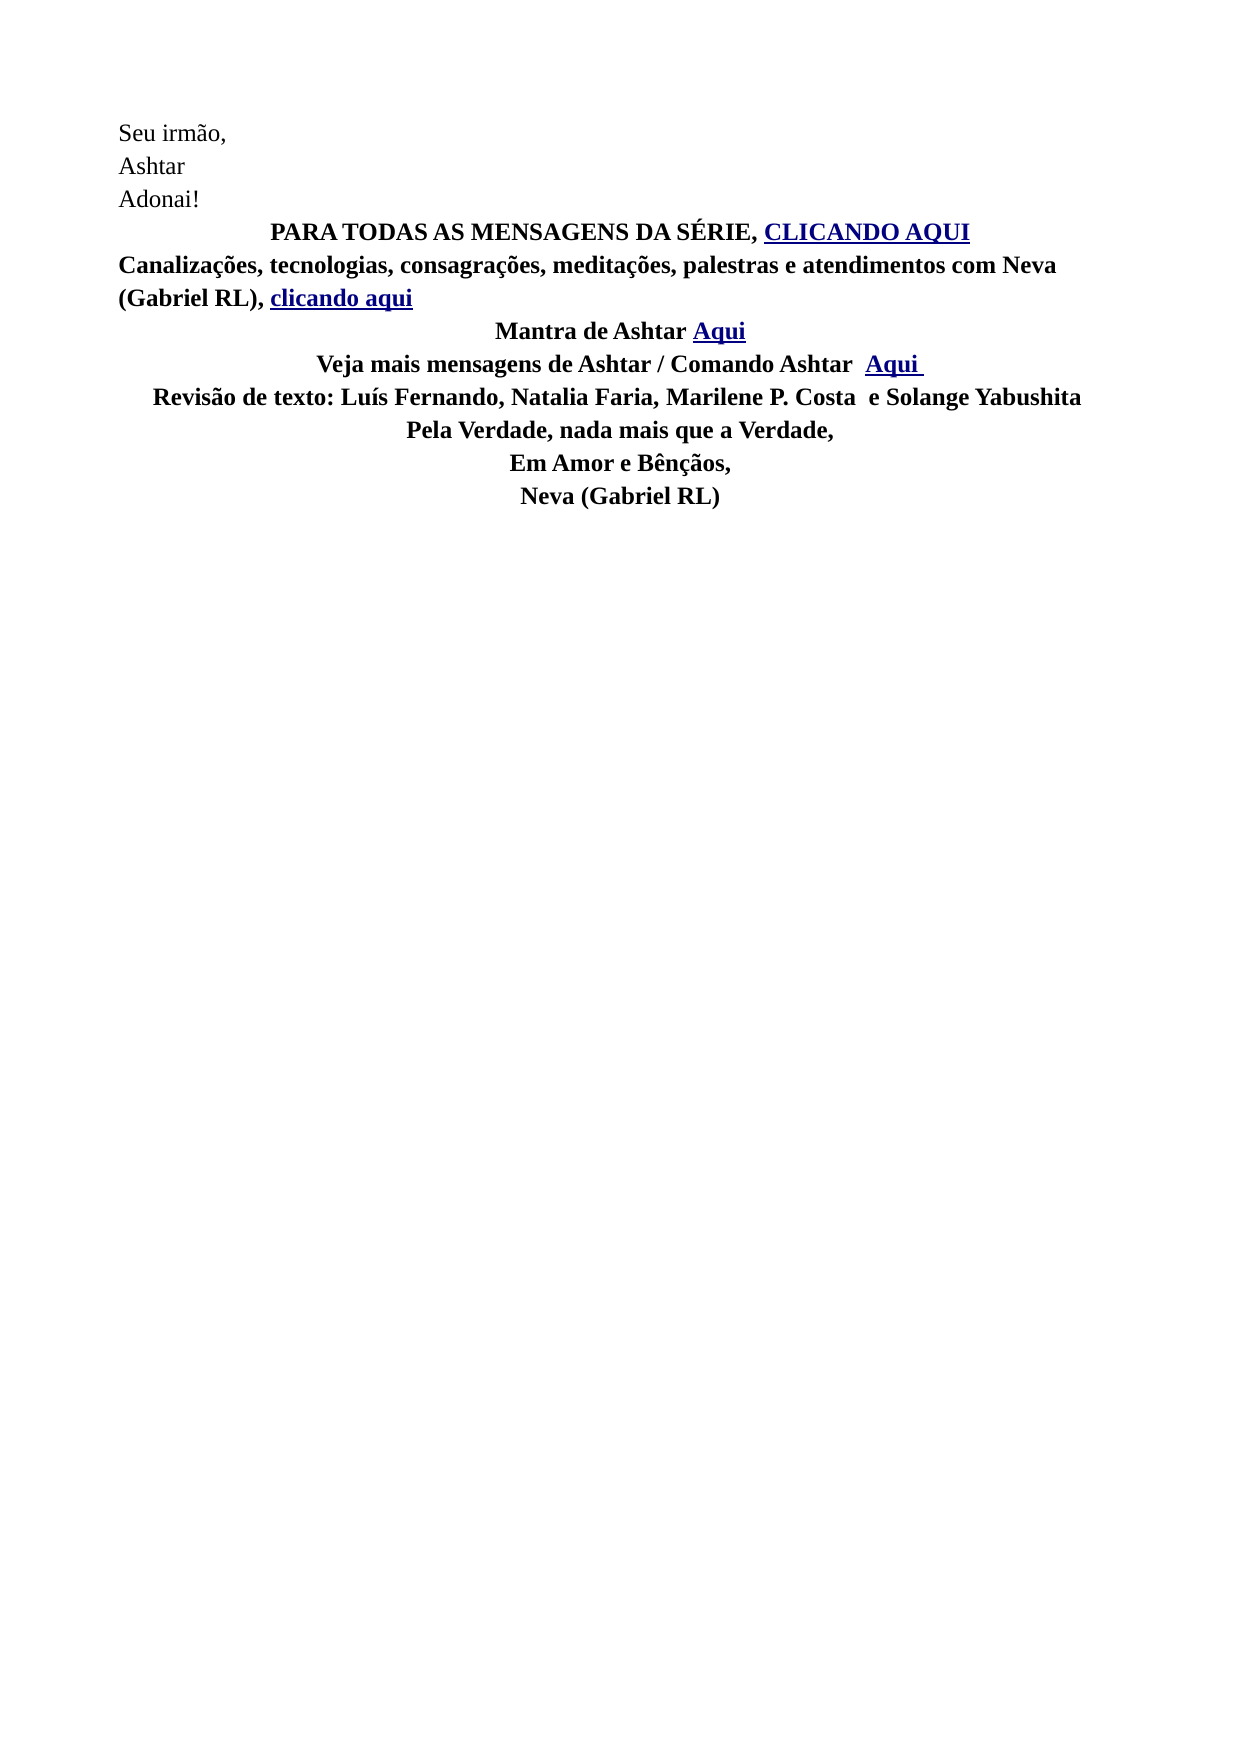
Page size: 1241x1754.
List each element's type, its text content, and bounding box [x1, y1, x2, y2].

text Mantra de Ashtar Aqui [118, 316, 1122, 345]
text Canalizações, tecnologias, consagrações, meditações, palestras e atendimentos com Neva (Gabriel RL), clicando aqui [118, 250, 1122, 312]
text Revisão de texto: Luís Fernando, Natalia Faria, Marilene P. Costa e Solange Yabushita [118, 382, 1122, 411]
text Seu irmão, [118, 118, 1122, 147]
text Veja mais mensagens de Ashtar / Comando Ashtar Aqui [118, 349, 1122, 378]
text Neva (Gabriel RL) [118, 481, 1122, 510]
text Adonai! [118, 184, 1122, 213]
text Pela Verdade, nada mais que a Verdade, [118, 415, 1122, 444]
text Em Amor e Bênçãos, [118, 448, 1122, 477]
text PARA TODAS AS MENSAGENS DA SÉRIE, CLICANDO AQUI [118, 217, 1122, 246]
text Ashtar [118, 151, 1122, 180]
